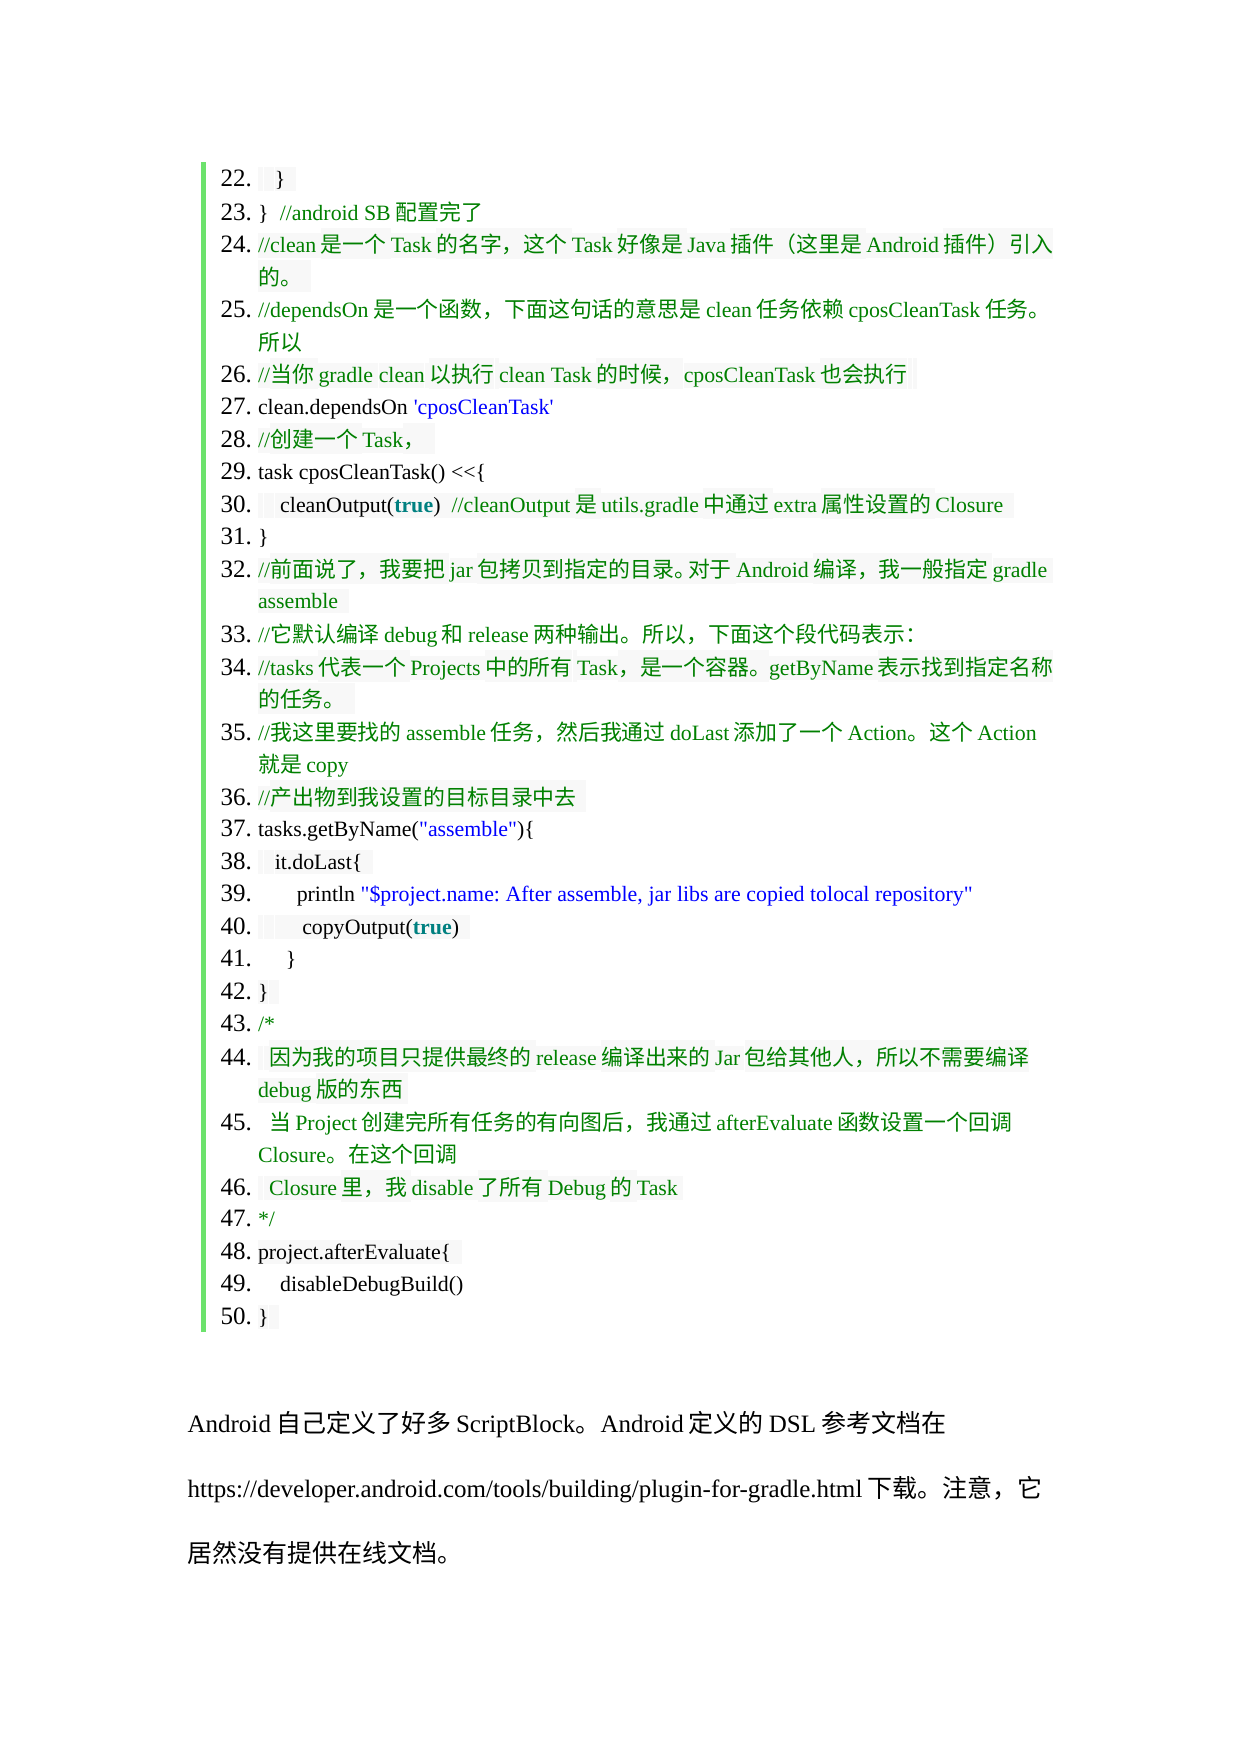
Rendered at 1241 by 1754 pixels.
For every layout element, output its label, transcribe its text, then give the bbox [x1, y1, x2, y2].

list //前面说了，我要把jar包拷贝到指定的目录。对于Android编译，我一般指定gradle assemble [206, 552, 1053, 617]
list //它默认编译debug和release两种输出。所以，下面这个段代码表示： [206, 617, 1053, 649]
list println "$project.name: After assemble, jar libs are copied tolocal repository" [206, 877, 1053, 909]
list 因为我的项目只提供最终的release编译出来的Jar包给其他人，所以不需要编译debug版的东西 [206, 1039, 1053, 1104]
list /* [206, 1007, 1053, 1039]
list } [206, 1299, 1053, 1332]
list project.afterEvaluate{ [206, 1234, 1053, 1267]
list //当你gradle clean以执行clean Task的时候，cposCleanTask也会执行 [206, 357, 1053, 389]
list */ [206, 1202, 1053, 1234]
list disableDebugBuild() [206, 1267, 1053, 1299]
list it.doLast{ [206, 844, 1053, 877]
list } //android SB配置完了 [206, 194, 1053, 227]
list //我这里要找的assemble任务，然后我通过doLast添加了一个Action。这个Action就是copy [206, 714, 1053, 779]
list //创建一个Task， [206, 422, 1053, 454]
list } [206, 942, 1053, 974]
list } [206, 519, 1053, 552]
list cleanOutput(true) //cleanOutput是utils.gradle中通过extra属性设置的Closure [206, 487, 1053, 519]
text https://developer.android.com/tools/building/plugin-for-gradle.html下载。注意，它居然没有提供在线文档。 [187, 1454, 1053, 1584]
text Android自己定义了好多ScriptBlock。Android定义的DSL参考文档在 [187, 1389, 1053, 1454]
list } [206, 162, 1053, 194]
list copyOutput(true) [206, 909, 1053, 942]
list //tasks代表一个Projects中的所有Task，是一个容器。getByName表示找到指定名称的任务。 [206, 649, 1053, 714]
list Closure里，我disable了所有Debug的Task [206, 1169, 1053, 1202]
list 当Project创建完所有任务的有向图后，我通过afterEvaluate函数设置一个回调Closure。在这个回调 [206, 1104, 1053, 1169]
list tasks.getByName("assemble"){ [206, 812, 1053, 844]
list //产出物到我设置的目标目录中去 [206, 779, 1053, 812]
list } [206, 974, 1053, 1007]
list task cposCleanTask() <<{ [206, 454, 1053, 487]
list //clean是一个Task的名字，这个Task好像是Java插件（这里是Android插件）引入的。 [206, 227, 1053, 292]
list //dependsOn是一个函数，下面这句话的意思是 clean任务依赖cposCleanTask任务。所以 [206, 292, 1053, 357]
list clean.dependsOn 'cposCleanTask' [206, 389, 1053, 422]
